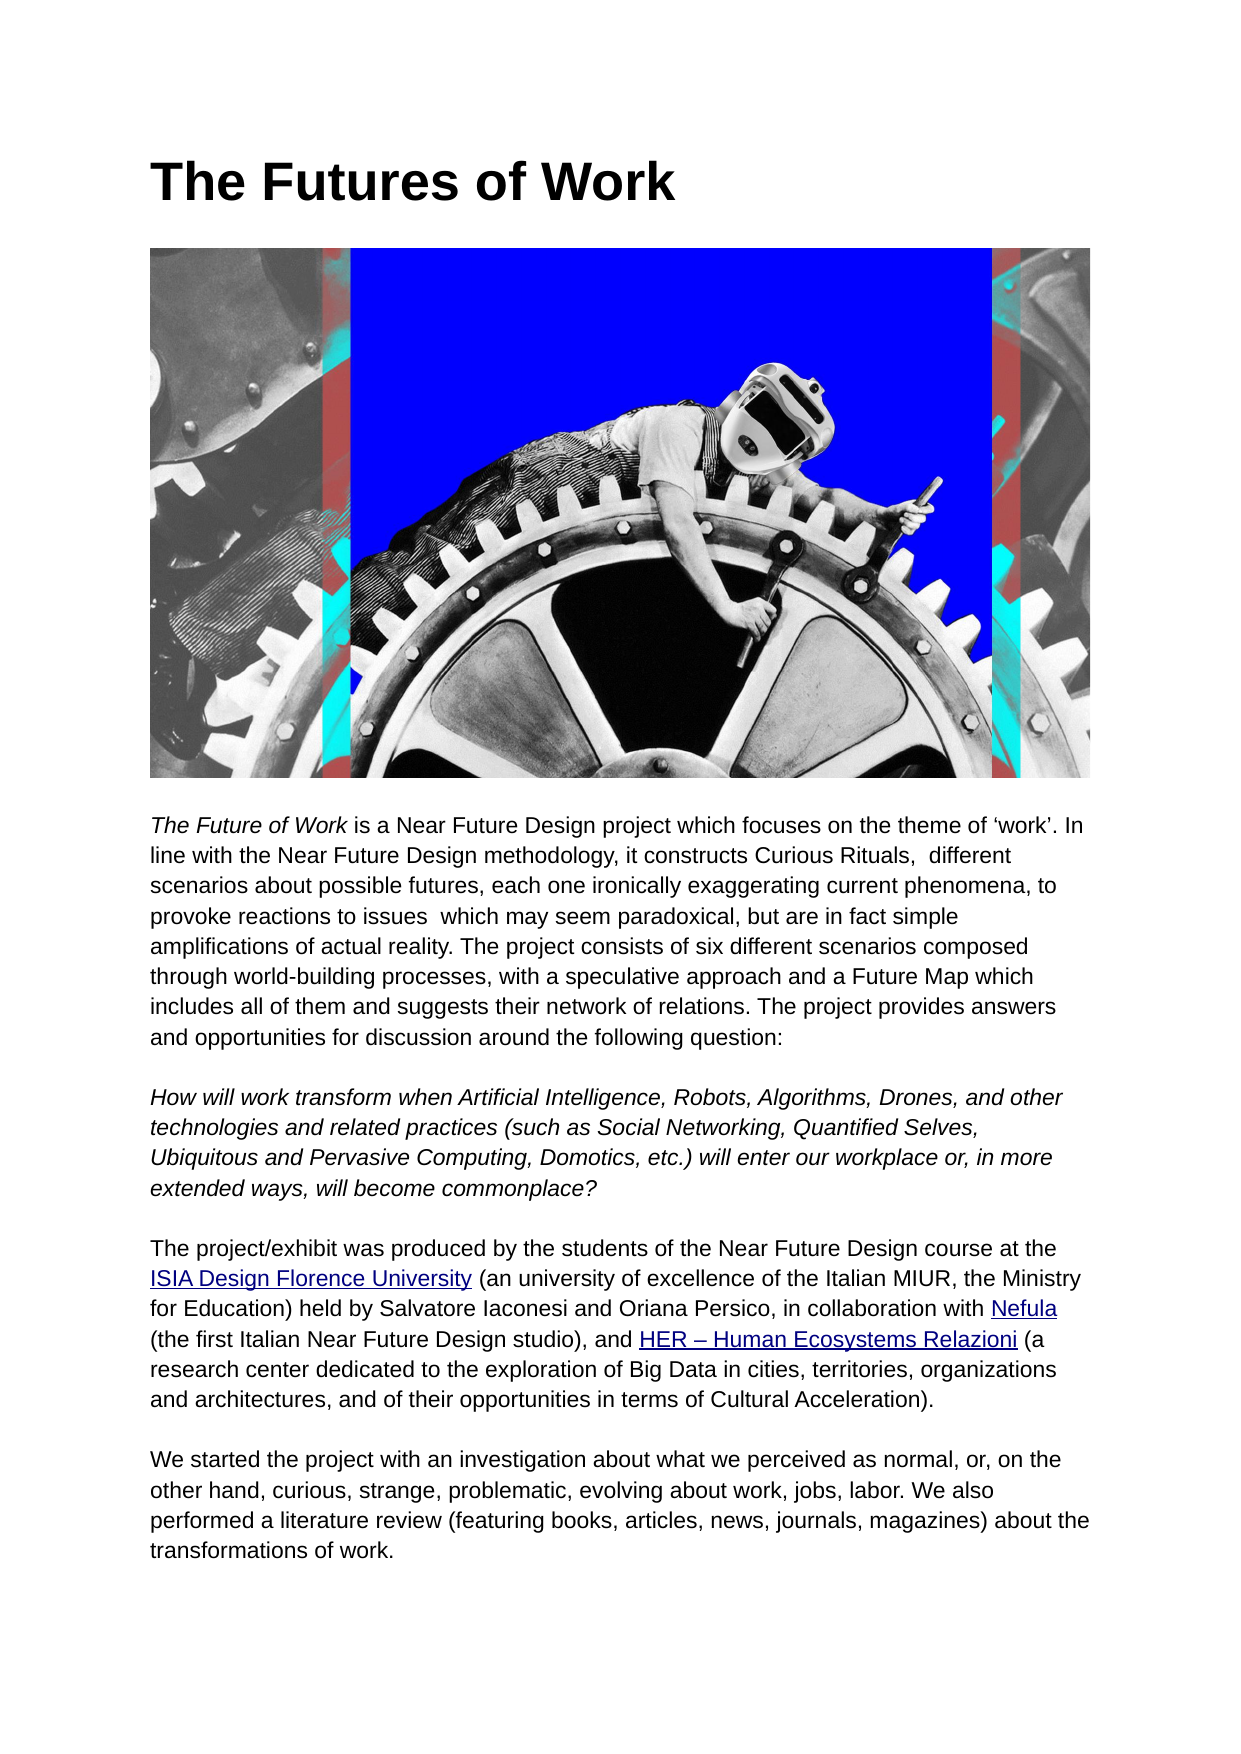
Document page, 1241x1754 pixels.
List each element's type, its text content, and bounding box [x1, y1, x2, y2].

title The Futures of Work [150, 150, 1090, 212]
text The Future of Work is a Near Future Design project which focuses on the theme of ‘work’. In line with the Near Future Design methodology, it constructs Curious Rituals, different scenarios about possible futures, each one ironically exaggerating current phenomena, to provoke reactions to issues which may seem paradoxical, but are in fact simple amplifications of actual reality. The project consists of six different scenarios composed through world-building processes, with a speculative approach and a Future Map which includes all of them and suggests their network of relations. The project provides answers and opportunities for discussion around the following question: [150, 812, 1090, 1050]
text We started the project with an investigation about what we perceived as normal, or, on the other hand, curious, strange, problematic, evolving about work, jobs, labor. We also performed a literature review (featuring books, articles, news, journals, magazines) about the transformations of work. [150, 1446, 1090, 1563]
text The project/exhibit was produced by the students of the Near Future Design course at the ISIA Design Florence University (an university of excellence of the Italian MIUR, the Ministry for Education) held by Salvatore Iaconesi and Oriana Persico, in collaboration with Nefula (the first Italian Near Future Design studio), and HER – Human Ecosystems Relazioni (a research center dedicated to the exploration of Big Data in cities, territories, organizations and architectures, and of their opportunities in terms of Cultural Acceleration). [150, 1235, 1090, 1412]
text How will work transform when Artificial Intelligence, Robots, Algorithms, Drones, and other technologies and related practices (such as Social Networking, Quantified Selves, Ubiquitous and Pervasive Computing, Domotics, etc.) will enter our workplace or, in more extended ways, will become commonplace? [150, 1084, 1090, 1201]
picture [150, 248, 1091, 778]
